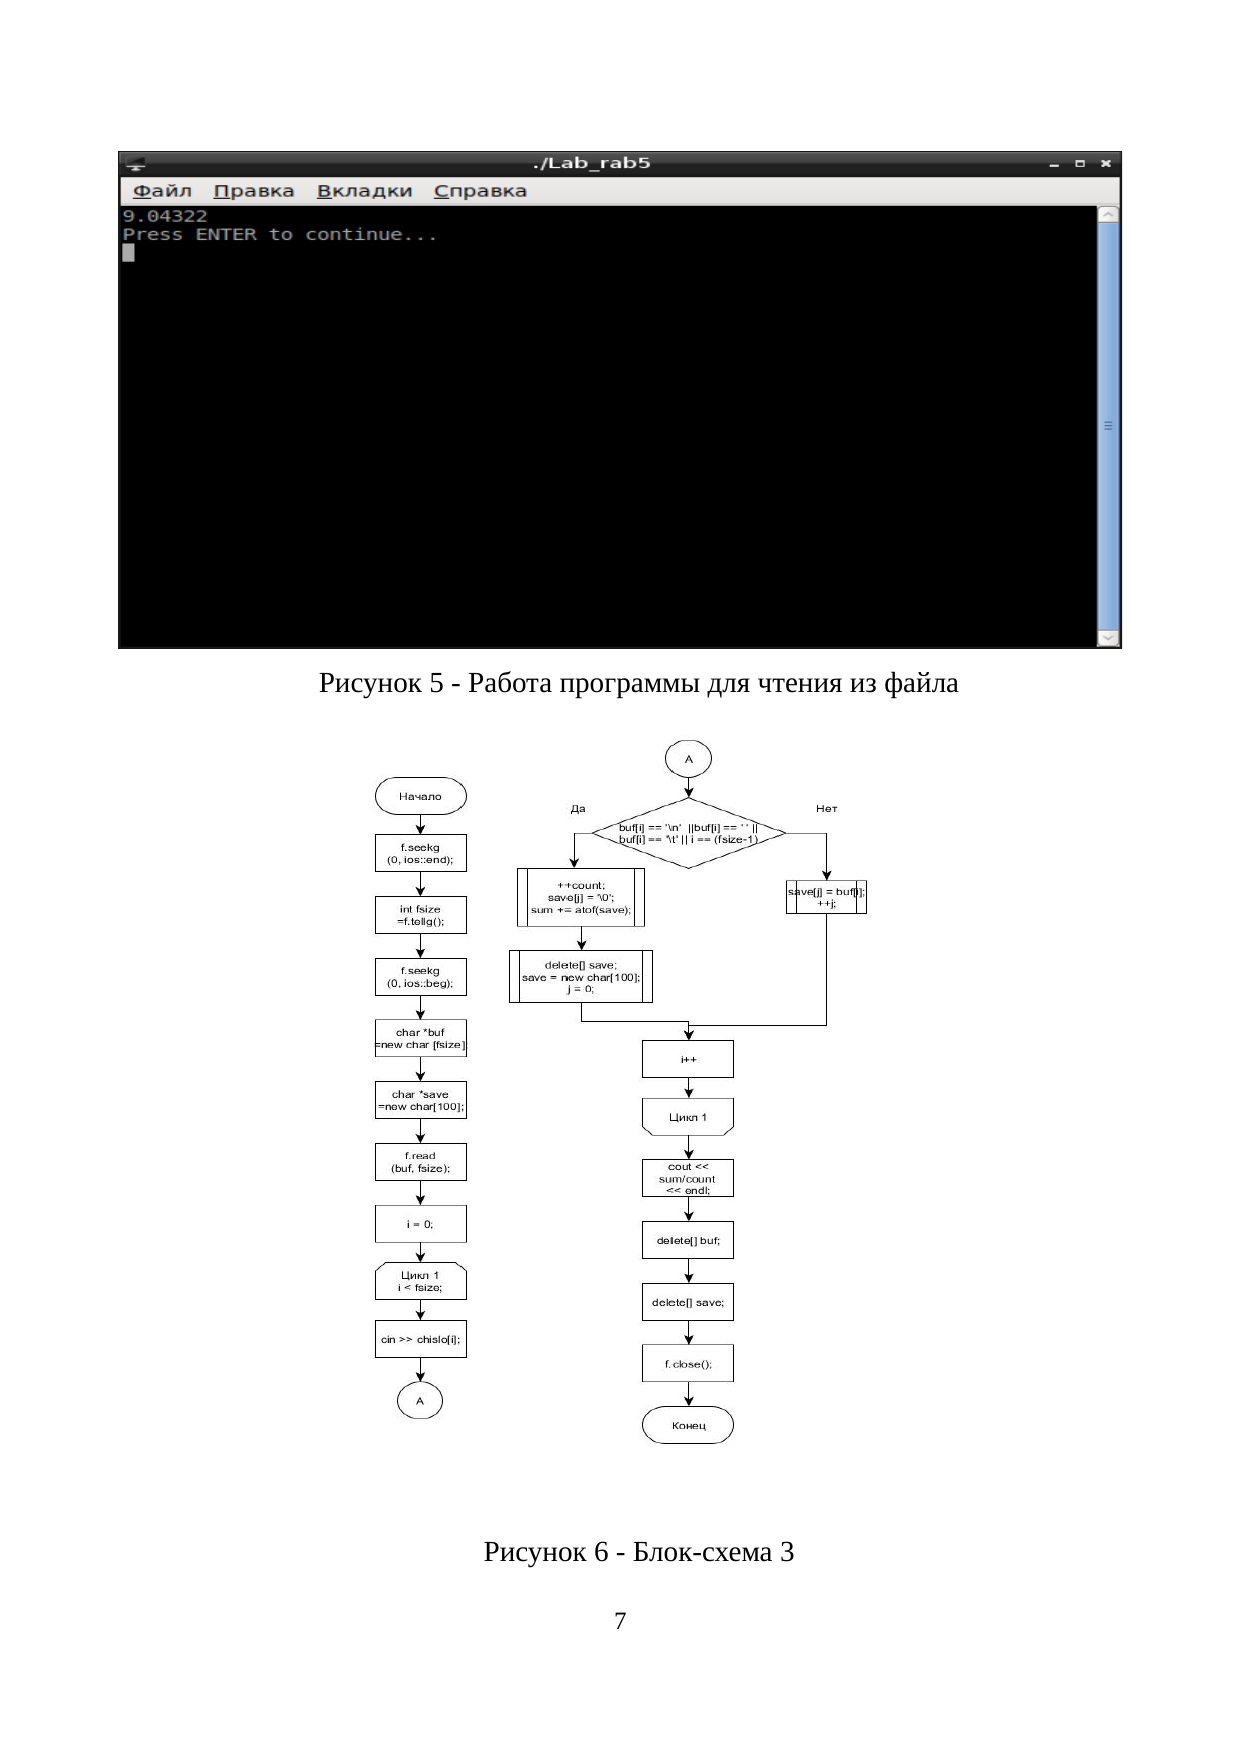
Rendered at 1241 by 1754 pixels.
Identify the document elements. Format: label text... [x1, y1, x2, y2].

picture [356, 727, 884, 1456]
list Блок-схема 3 [156, 1534, 1122, 1568]
list Работа программы для чтения из файла [156, 649, 1122, 699]
picture [118, 151, 1123, 649]
